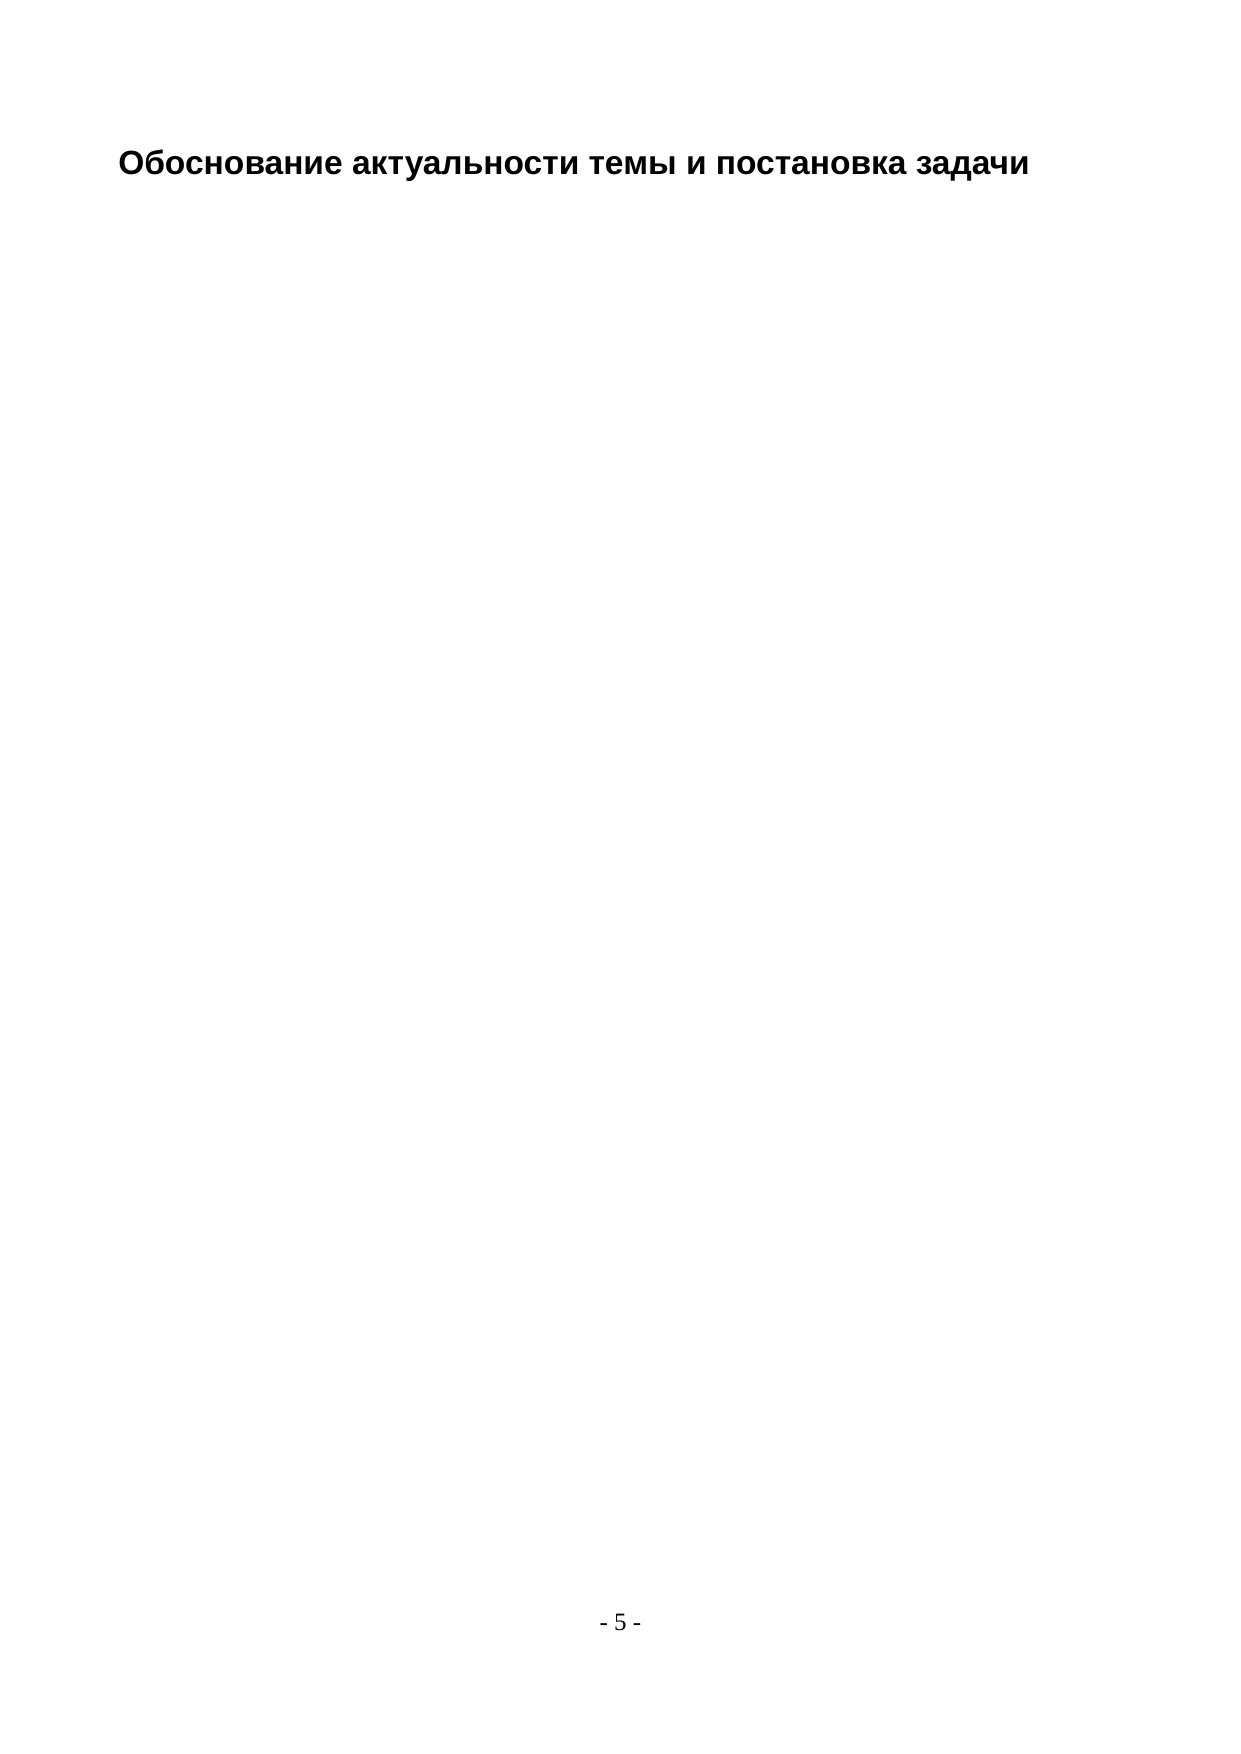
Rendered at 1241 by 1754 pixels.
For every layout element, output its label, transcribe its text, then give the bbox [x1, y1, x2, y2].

subtitle Обоснование актуальности темы и постановка задачи [118, 143, 1122, 182]
